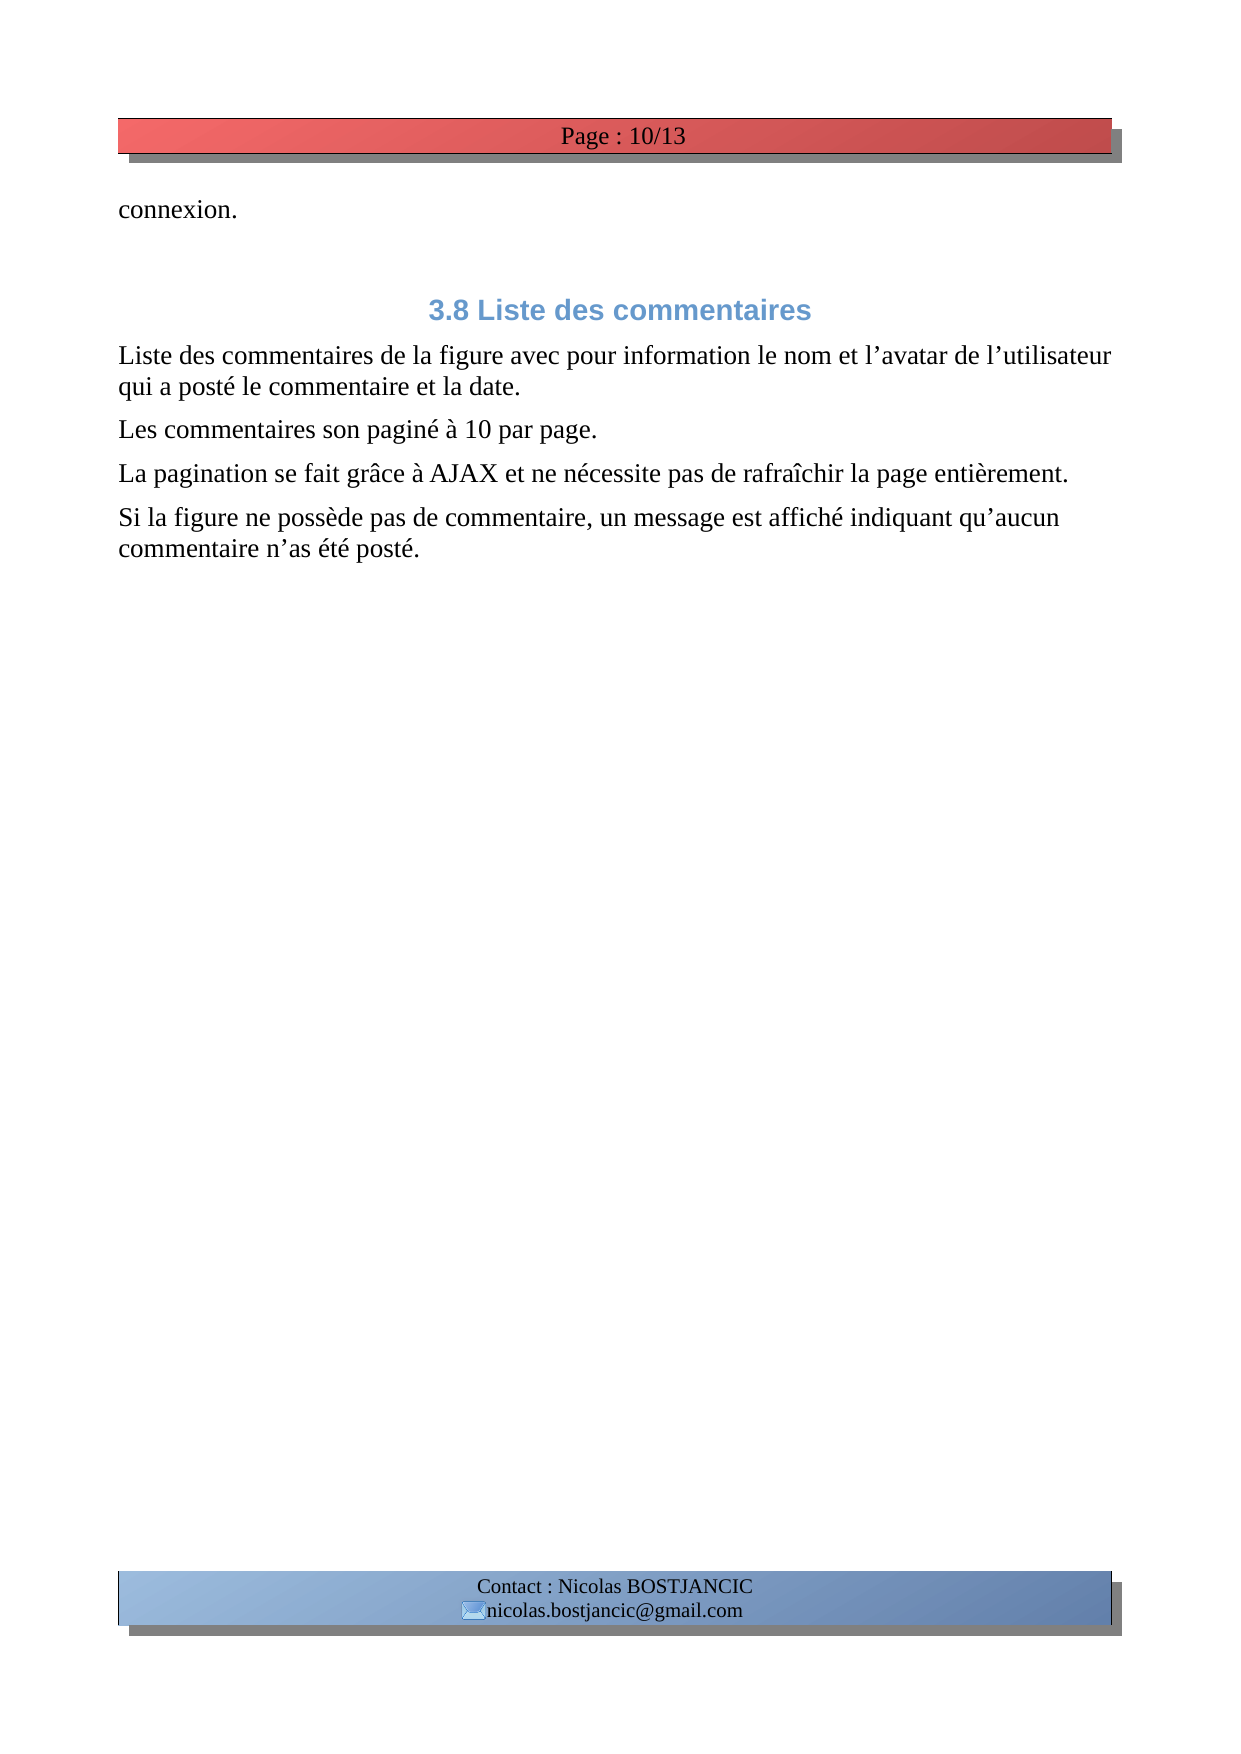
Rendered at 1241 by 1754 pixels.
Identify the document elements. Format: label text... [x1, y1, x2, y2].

text Si la figure ne possède pas de commentaire, un message est affiché indiquant qu’aucun commentaire n’as été posté. [118, 501, 1122, 563]
subtitle 3.8 Liste des commentaires [118, 292, 1122, 326]
text connexion. [118, 193, 1122, 224]
text La pagination se fait grâce à AJAX et ne nécessite pas de rafraîchir la page entièrement. [118, 457, 1122, 488]
text Liste des commentaires de la figure avec pour information le nom et l’avatar de l’utilisateur qui a posté le commentaire et la date. [118, 339, 1122, 401]
text Les commentaires son paginé à 10 par page. [118, 413, 1122, 445]
